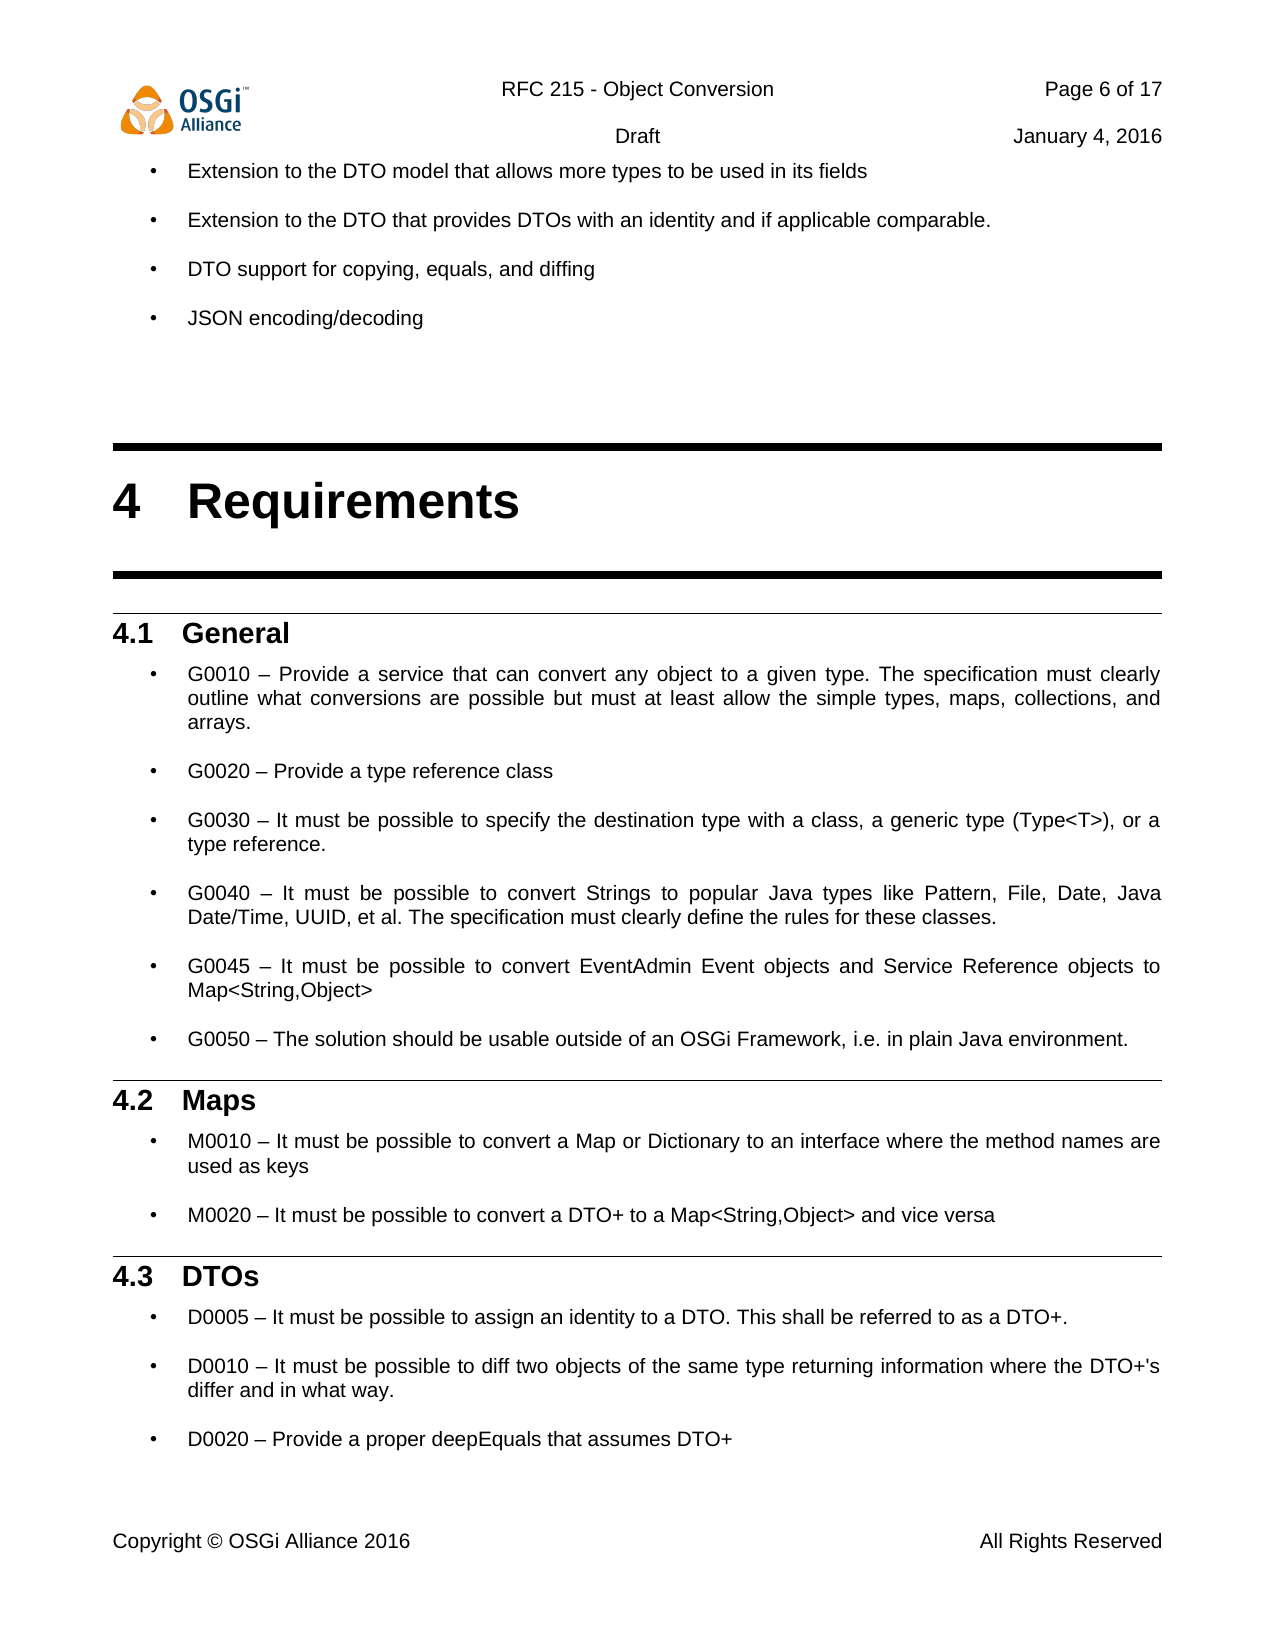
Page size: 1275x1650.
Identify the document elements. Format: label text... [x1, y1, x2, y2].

list JSON encoding/decoding [150, 306, 1162, 330]
list D0005 – It must be possible to assign an identity to a DTO. This shall be referred to as a DTO+. [150, 1305, 1162, 1329]
list Extension to the DTO model that allows more types to be used in its fields [150, 159, 1162, 183]
subtitle General [112, 614, 1162, 649]
list G0020 – Provide a type reference class [150, 759, 1162, 783]
picture [113, 78, 257, 142]
list G0010 – Provide a service that can convert any object to a given type. The specification must clearly outline what conversions are possible but must at least allow the simple types, maps, collections, and arrays. [150, 662, 1162, 734]
subtitle DTOs [112, 1257, 1162, 1292]
list D0020 – Provide a proper deepEquals that assumes DTO+ [150, 1427, 1162, 1451]
list G0040 – It must be possible to convert Strings to popular Java types like Pattern, File, Date, Java Date/Time, UUID, et al. The specification must clearly define the rules for these classes. [150, 881, 1162, 929]
list D0010 – It must be possible to diff two objects of the same type returning information where the DTO+'s differ and in what way. [150, 1354, 1162, 1402]
list Extension to the DTO that provides DTOs with an identity and if applicable comparable. [150, 208, 1162, 232]
list M0020 – It must be possible to convert a DTO+ to a Map<String,Object> and vice versa [150, 1202, 1162, 1226]
subtitle Maps [112, 1081, 1162, 1117]
list M0010 – It must be possible to convert a Map or Dictionary to an interface where the method names are used as keys [150, 1129, 1162, 1177]
list G0045 – It must be possible to convert EventAdmin Event objects and Service Reference objects to Map<String,Object> [150, 954, 1162, 1002]
list G0030 – It must be possible to specify the destination type with a class, a generic type (Type<T>), or a type reference. [150, 808, 1162, 856]
list G0050 – The solution should be usable outside of an OSGi Framework, i.e. in plain Java environment. [150, 1027, 1162, 1051]
subtitle Requirements [112, 444, 1162, 579]
list DTO support for copying, equals, and diffing [150, 257, 1162, 281]
